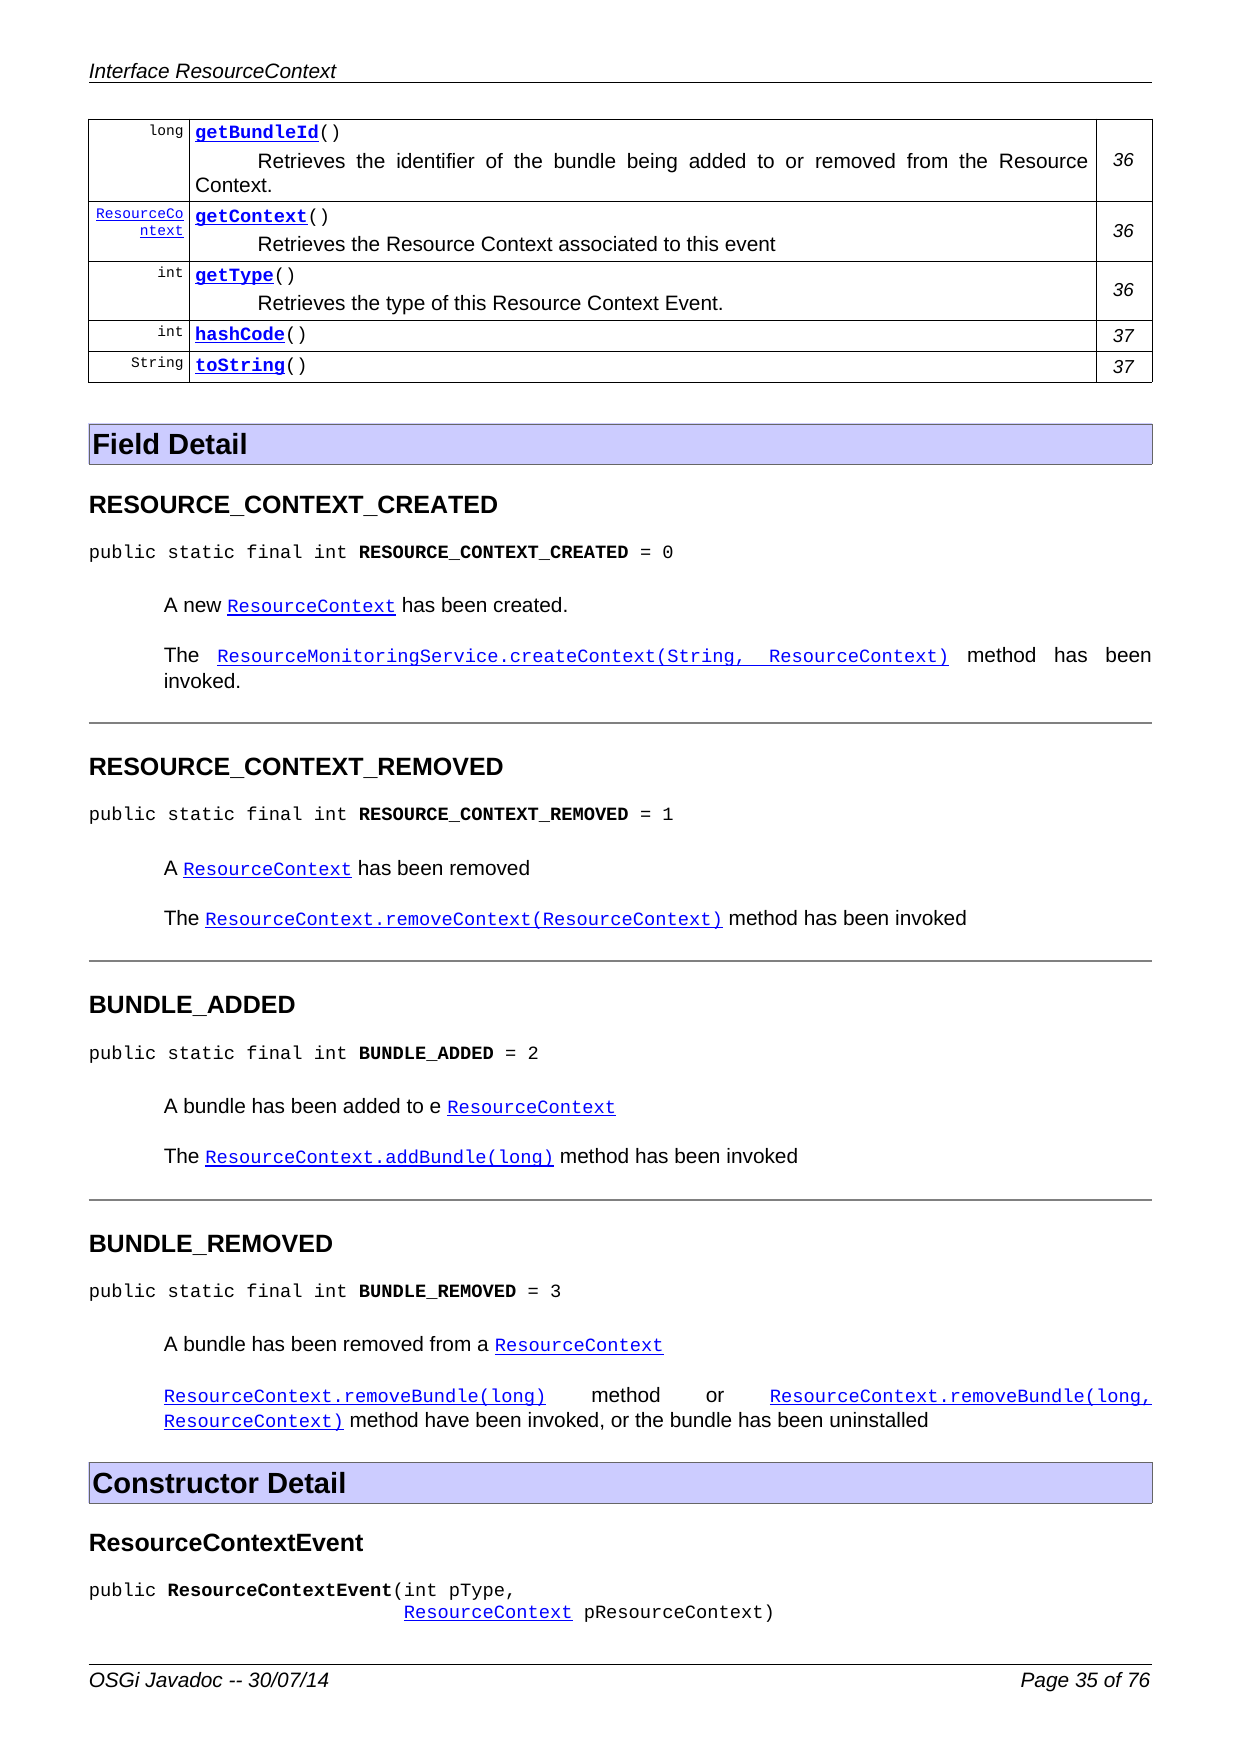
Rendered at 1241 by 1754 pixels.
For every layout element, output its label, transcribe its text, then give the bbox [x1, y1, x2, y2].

subtitle Constructor Detail [90, 1463, 1152, 1503]
subtitle BUNDLE_ADDED [88, 991, 1152, 1019]
table_cell int [89, 262, 189, 319]
text The ResourceMonitoringService.createContext(String, ResourceContext) method has been invoked. [163, 643, 1152, 692]
table_cell getContext() Retrieves the Resource Context associated to this event [190, 202, 1096, 261]
text public static final int BUNDLE_ADDED = 2 [88, 1043, 1152, 1065]
table_cell 37 [1097, 352, 1152, 382]
table_cell int [89, 321, 189, 351]
text The ResourceContext.removeContext(ResourceContext) method has been invoked [163, 906, 1152, 931]
text ResourceContext.removeBundle(long) method or ResourceContext.removeBundle(long, ResourceContext) method have been invoked, or the bundle has been uninstalled [163, 1382, 1152, 1433]
subtitle BUNDLE_REMOVED [88, 1229, 1152, 1258]
table_cell 36 [1097, 202, 1152, 261]
subtitle ResourceContextEvent [88, 1528, 1152, 1557]
text A ResourceContext has been removed [163, 855, 1152, 881]
table_cell 36 [1097, 262, 1152, 319]
subtitle RESOURCE_CONTEXT_REMOVED [88, 752, 1152, 781]
subtitle Field Detail [90, 425, 1152, 464]
table_cell toString() [190, 352, 1096, 382]
text The ResourceContext.addBundle(long) method has been invoked [163, 1144, 1152, 1169]
table_cell 36 [1097, 120, 1152, 201]
table_cell String [89, 352, 189, 382]
text public static final int BUNDLE_REMOVED = 3 [88, 1282, 1152, 1303]
table_cell hashCode() [190, 321, 1096, 351]
table_cell getBundleId() Retrieves the identifier of the bundle being added to or removed from the Resource Context. [190, 120, 1096, 201]
text public static final int RESOURCE_CONTEXT_CREATED = 0 [88, 543, 1152, 564]
text A bundle has been added to e ResourceContext [163, 1094, 1152, 1119]
text public ResourceContextEvent(int pType, ResourceContext pResourceContext) [88, 1581, 1152, 1624]
text A bundle has been removed from a ResourceContext [163, 1332, 1152, 1357]
table_cell 37 [1097, 321, 1152, 351]
table_cell getType() Retrieves the type of this Resource Context Event. [190, 262, 1096, 319]
text A new ResourceContext has been created. [163, 593, 1152, 618]
table_cell long [89, 120, 189, 201]
subtitle RESOURCE_CONTEXT_CREATED [88, 490, 1152, 518]
table_cell ResourceContext [89, 202, 189, 261]
text public static final int RESOURCE_CONTEXT_REMOVED = 1 [88, 805, 1152, 826]
